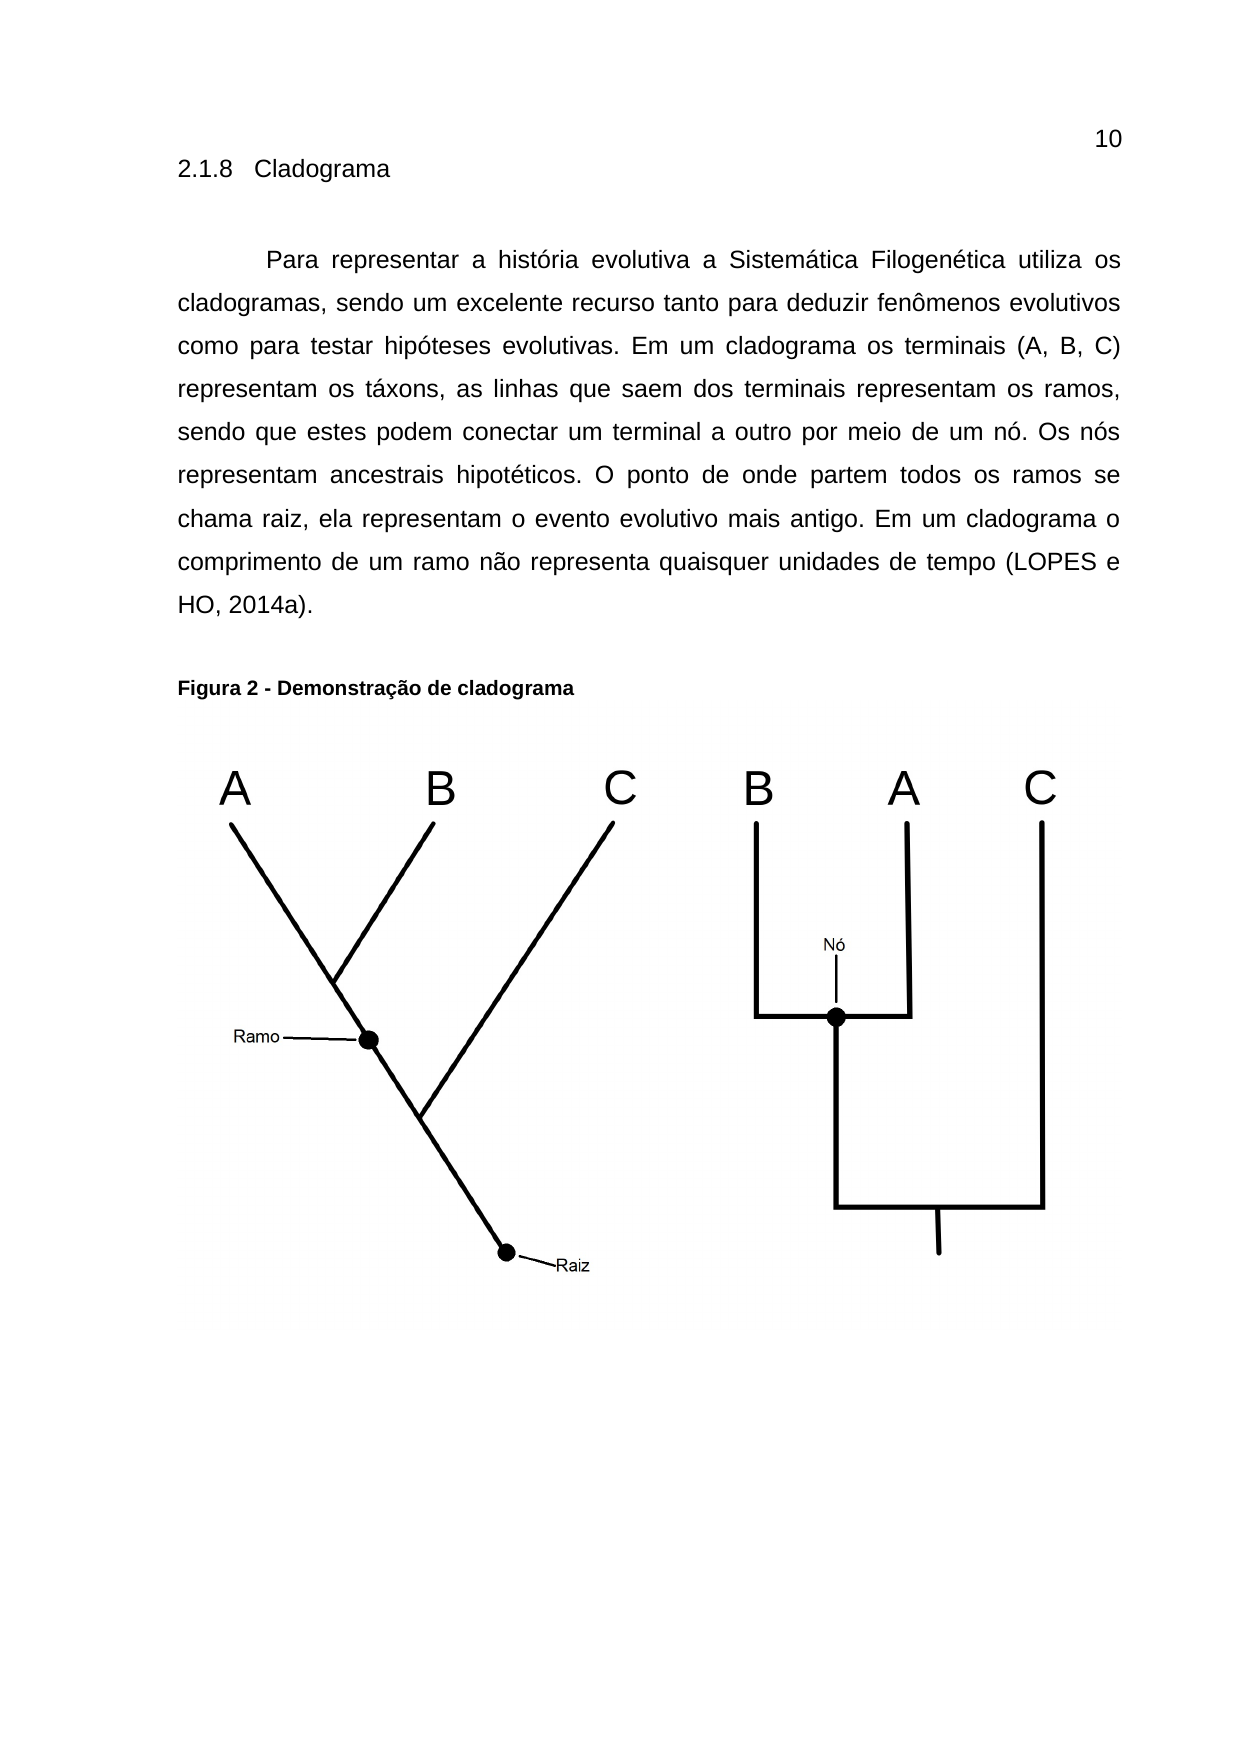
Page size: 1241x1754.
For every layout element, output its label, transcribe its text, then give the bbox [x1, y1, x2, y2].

text Figura 2 - Demonstração de cladograma [177, 676, 1122, 700]
picture [177, 700, 1123, 1330]
text Para representar a história evolutiva a Sistemática Filogenética utiliza os cladogramas, sendo um excelente recurso tanto para deduzir fenômenos evolutivos como para testar hipóteses evolutivas. Em um cladograma os terminais (A, B, C) representam os táxons, as linhas que saem dos terminais representam os ramos, sendo que estes podem conectar um terminal a outro por meio de um nó. Os nós representam ancestrais hipotéticos. O ponto de onde partem todos os ramos se chama raiz, ela representam o evento evolutivo mais antigo. Em um cladograma o comprimento de um ramo não representa quaisquer unidades de tempo (LOPES e HO, 2014a). [177, 245, 1122, 618]
subtitle Cladograma [177, 153, 1122, 182]
